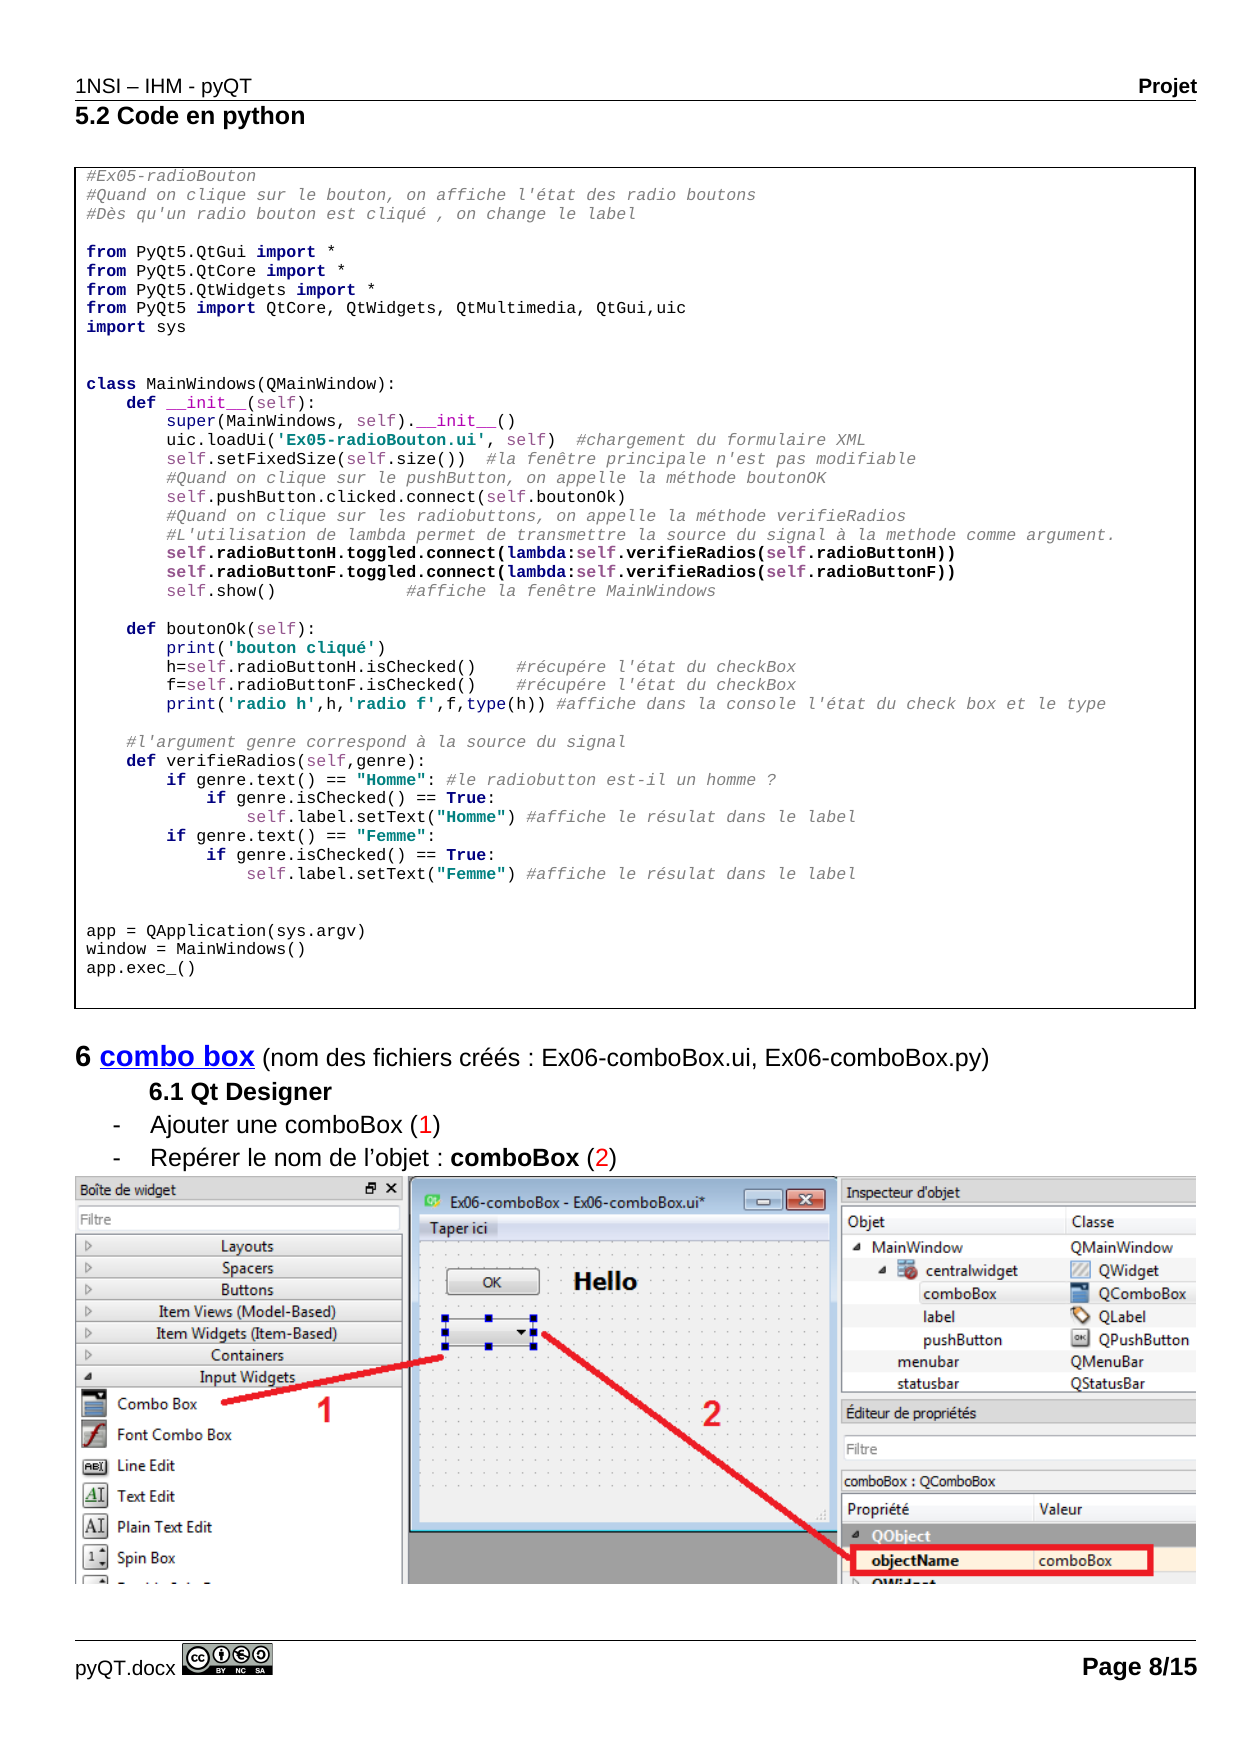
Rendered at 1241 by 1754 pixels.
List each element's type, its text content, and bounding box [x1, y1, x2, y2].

list Repérer le nom de l’objet : comboBox (2) [112, 1143, 1196, 1172]
picture [75, 1176, 1196, 1584]
text 5.2 Code en python [75, 101, 1196, 129]
text 6 combo box (nom des fichiers créés : Ex06-comboBox.ui, Ex06-comboBox.py) [75, 1039, 1196, 1072]
list Ajouter une comboBox (1) [112, 1110, 1196, 1139]
table_header #Ex05-radioBouton #Quand on clique sur le bouton, on affiche l'état des radio boutons #Dès qu'un radio bouton est cliqué , on change le label from PyQt5.QtGui import * from PyQt5.QtCore import * from PyQt5.QtWidgets import * from PyQt5 import QtCore, QtWidgets, QtMultimedia, QtGui,uic import sys class MainWindows(QMainWindow): def __init__(self): super(MainWindows, self).__init__() uic.loadUi('Ex05-radioBouton.ui', self) #chargement du formulaire XML self.setFixedSize(self.size()) #la fenêtre principale n'est pas modifiable #Quand on clique sur le pushButton, on appelle la méthode boutonOK self.pushButton.clicked.connect(self.boutonOk) #Quand on clique sur les radiobuttons, on appelle la méthode verifieRadios #L'utilisation de lambda permet de transmettre la source du signal à la methode comme argument. self.radioButtonH.toggled.connect(lambda:self.verifieRadios(self.radioButtonH)) self.radioButtonF.toggled.connect(lambda:self.verifieRadios(self.radioButtonF)) self.show() #affiche la fenêtre MainWindows def boutonOk(self): print('bouton cliqué') h=self.radioButtonH.isChecked() #récupére l'état du checkBox f=self.radioButtonF.isChecked() #récupére l'état du checkBox print('radio h',h,'radio f',f,type(h)) #affiche dans la console l'état du check box et le type #l'argument genre correspond à la source du signal def verifieRadios(self,genre): if genre.text() == "Homme": #le radiobutton est-il un homme ? if genre.isChecked() == True: self.label.setText("Homme") #affiche le résulat dans le label if genre.text() == "Femme": if genre.isChecked() == True: self.label.setText("Femme") #affiche le résulat dans le label app = QApplication(sys.argv) window = MainWindows() app.exec_() [76, 168, 1194, 1007]
picture [182, 1643, 273, 1675]
text 6.1 Qt Designer [75, 1077, 1196, 1106]
